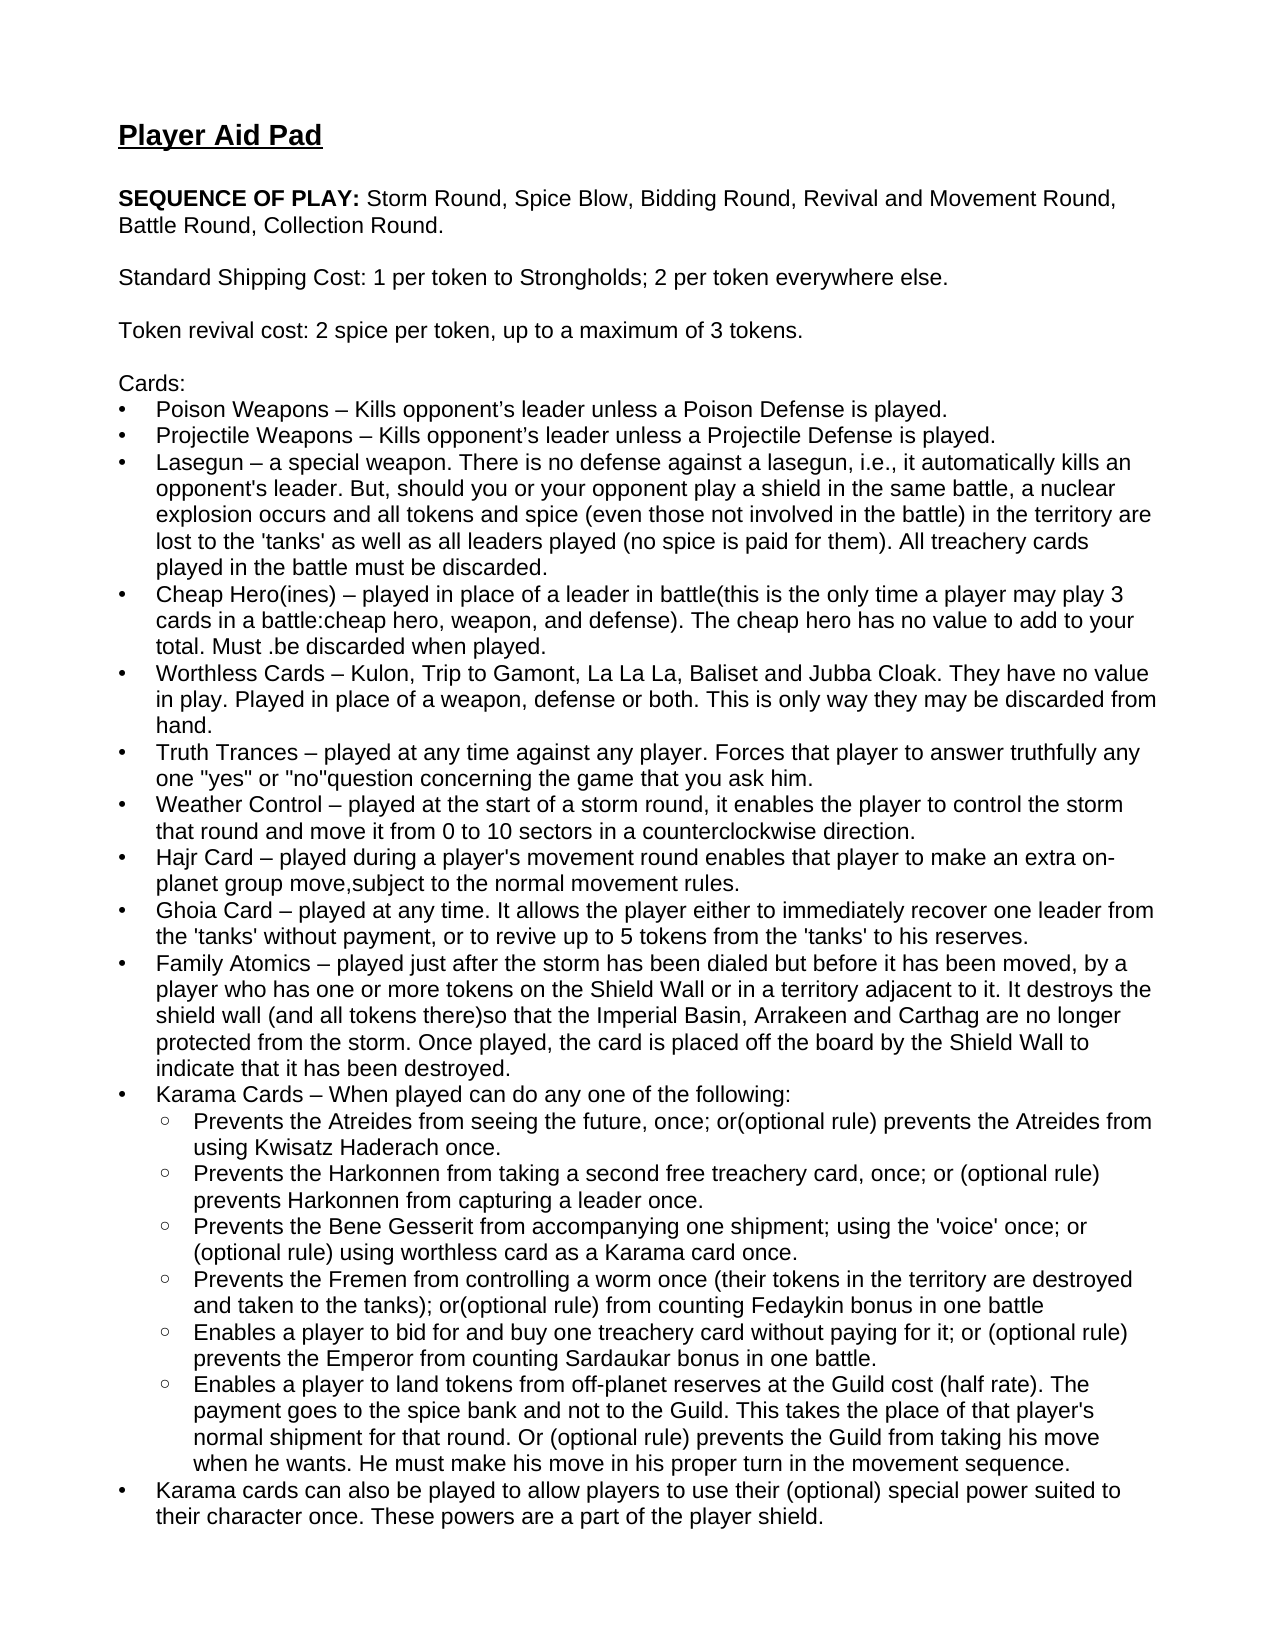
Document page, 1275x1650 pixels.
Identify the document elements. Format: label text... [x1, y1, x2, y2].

list Enables a player to land tokens from off-planet reserves at the Guild cost (half rate). The payment goes to the spice bank and not to the Guild. This takes the place of that player's normal shipment for that round. Or (optional rule) prevents the Guild from taking his move when he wants. He must make his move in his proper turn in the movement sequence. [156, 1371, 1157, 1477]
list Weather Control – played at the start of a storm round, it enables the player to control the storm that round and move it from 0 to 10 sectors in a counterclockwise direction. [118, 791, 1157, 844]
list Karama Cards – When played can do any one of the following: [118, 1081, 1157, 1108]
list Enables a player to bid for and buy one treachery card without paying for it; or (optional rule) prevents the Emperor from counting Sardaukar bonus in one battle. [156, 1318, 1157, 1371]
list Prevents the Bene Gesserit from accompanying one shipment; using the 'voice' once; or (optional rule) using worthless card as a Karama card once. [156, 1213, 1157, 1266]
text Standard Shipping Cost: 1 per token to Strongholds; 2 per token everywhere else. [118, 264, 1157, 291]
list Prevents the Fremen from controlling a worm once (their tokens in the territory are destroyed and taken to the tanks); or(optional rule) from counting Fedaykin bonus in one battle [156, 1266, 1157, 1318]
text SEQUENCE OF PLAY: Storm Round, Spice Blow, Bidding Round, Revival and Movement Round, Battle Round, Collection Round. [118, 185, 1157, 238]
text Token revival cost: 2 spice per token, up to a maximum of 3 tokens. [118, 317, 1157, 343]
list Cheap Hero(ines) – played in place of a leader in battle(this is the only time a player may play 3 cards in a battle:cheap hero, weapon, and defense). The cheap hero has no value to add to your total. Must .be discarded when played. [118, 581, 1157, 659]
list Truth Trances – played at any time against any player. Forces that player to answer truthfully any one "yes" or "no"question concerning the game that you ask him. [118, 739, 1157, 791]
list Worthless Cards – Kulon, Trip to Gamont, La La La, Baliset and Jubba Cloak. They have no value in play. Played in place of a weapon, defense or both. This is only way they may be discarded from hand. [118, 659, 1157, 739]
list Poison Weapons – Kills opponent’s leader unless a Poison Defense is played. [118, 396, 1157, 422]
list Karama cards can also be played to allow players to use their (optional) special power suited to their character once. These powers are a part of the player shield. [118, 1477, 1157, 1529]
list Hajr Card – played during a player's movement round enables that player to make an extra on-planet group move,subject to the normal movement rules. [118, 844, 1157, 897]
list Family Atomics – played just after the storm has been dialed but before it has been moved, by a player who has one or more tokens on the Shield Wall or in a territory adjacent to it. It destroys the shield wall (and all tokens there)so that the Imperial Basin, Arrakeen and Carthag are no longer protected from the storm. Once played, the card is placed off the board by the Shield Wall to indicate that it has been destroyed. [118, 949, 1157, 1081]
list Projectile Weapons – Kills opponent’s leader unless a Projectile Defense is played. [118, 422, 1157, 449]
list Prevents the Harkonnen from taking a second free treachery card, once; or (optional rule) prevents Harkonnen from capturing a leader once. [156, 1160, 1157, 1213]
list Prevents the Atreides from seeing the future, once; or(optional rule) prevents the Atreides from using Kwisatz Haderach once. [156, 1108, 1157, 1160]
text Player Aid Pad [118, 118, 1157, 152]
text Cards: [118, 370, 1157, 396]
list Ghoia Card – played at any time. It allows the player either to immediately recover one leader from the 'tanks' without payment, or to revive up to 5 tokens from the 'tanks' to his reserves. [118, 897, 1157, 949]
list Lasegun – a special weapon. There is no defense against a lasegun, i.e., it automatically kills an opponent's leader. But, should you or your opponent play a shield in the same battle, a nuclear explosion occurs and all tokens and spice (even those not involved in the battle) in the territory are lost to the 'tanks' as well as all leaders played (no spice is paid for them). All treachery cards played in the battle must be discarded. [118, 449, 1157, 581]
